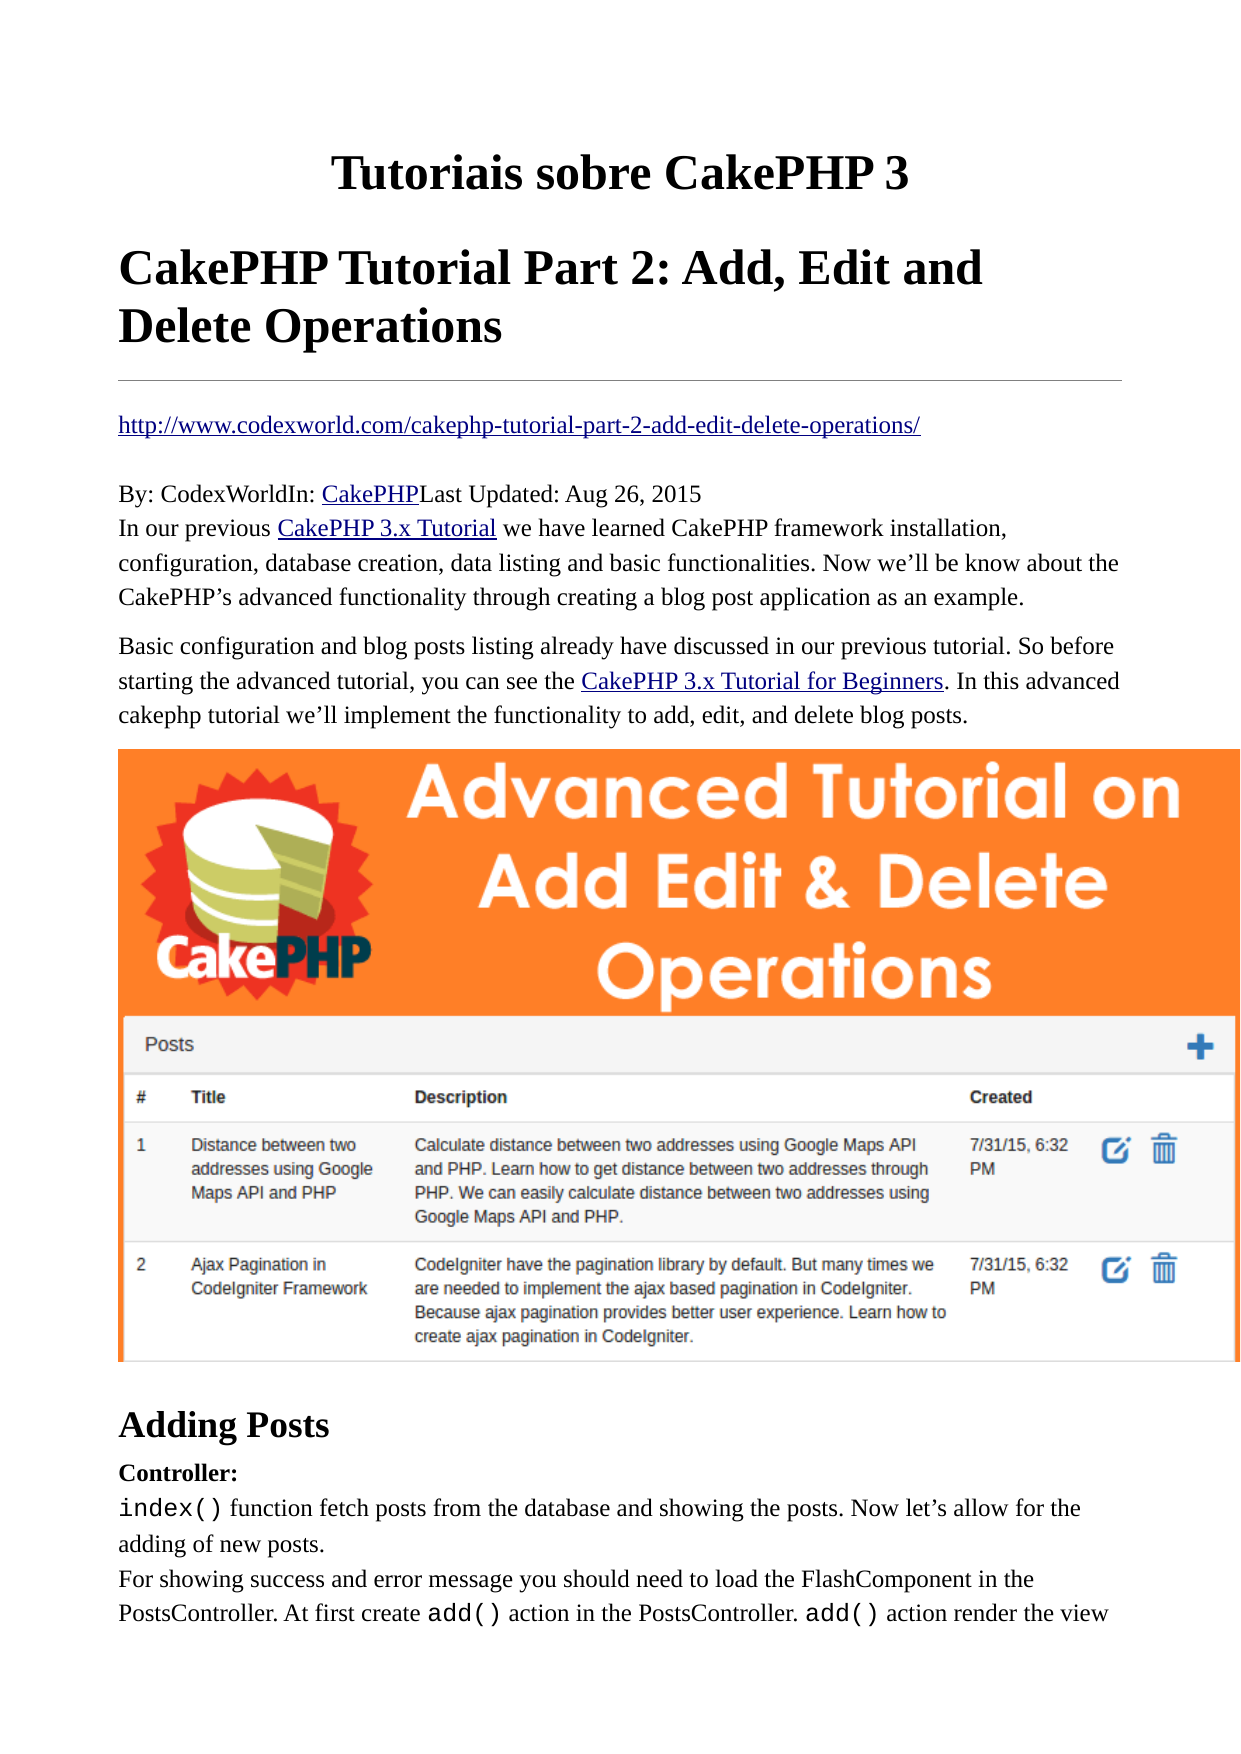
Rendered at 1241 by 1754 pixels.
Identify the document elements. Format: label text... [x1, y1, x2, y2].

subtitle Adding Posts [118, 1403, 1122, 1446]
subtitle CakePHP Tutorial Part 2: Add, Edit and Delete Operations [118, 238, 1122, 353]
text http://www.codexworld.com/cakephp-tutorial-part-2-add-edit-delete-operations/ [118, 410, 1122, 438]
text By: CodexWorldIn: CakePHPLast Updated: Aug 26, 2015 [118, 479, 1122, 507]
text In our previous CakePHP 3.x Tutorial we have learned CakePHP framework installation, configuration, database creation, data listing and basic functionalities. Now we’ll be know about the CakePHP’s advanced functionality through creating a blog post application as an example. [118, 513, 1122, 611]
picture [118, 749, 1241, 1362]
subtitle Tutoriais sobre CakePHP 3 [118, 143, 1122, 201]
text Basic configuration and blog posts listing already have discussed in our previous tutorial. So before starting the advanced tutorial, you can see the CakePHP 3.x Tutorial for Beginners. In this advanced cakephp tutorial we’ll implement the functionality to add, edit, and delete blog posts. [118, 631, 1122, 729]
text Controller: index() function fetch posts from the database and showing the posts. Now let’s allow for the adding of new posts. For showing success and error message you should need to load the FlashComponent in the PostsController. At first create add() action in the PostsController. add() action render the view [118, 1458, 1122, 1629]
